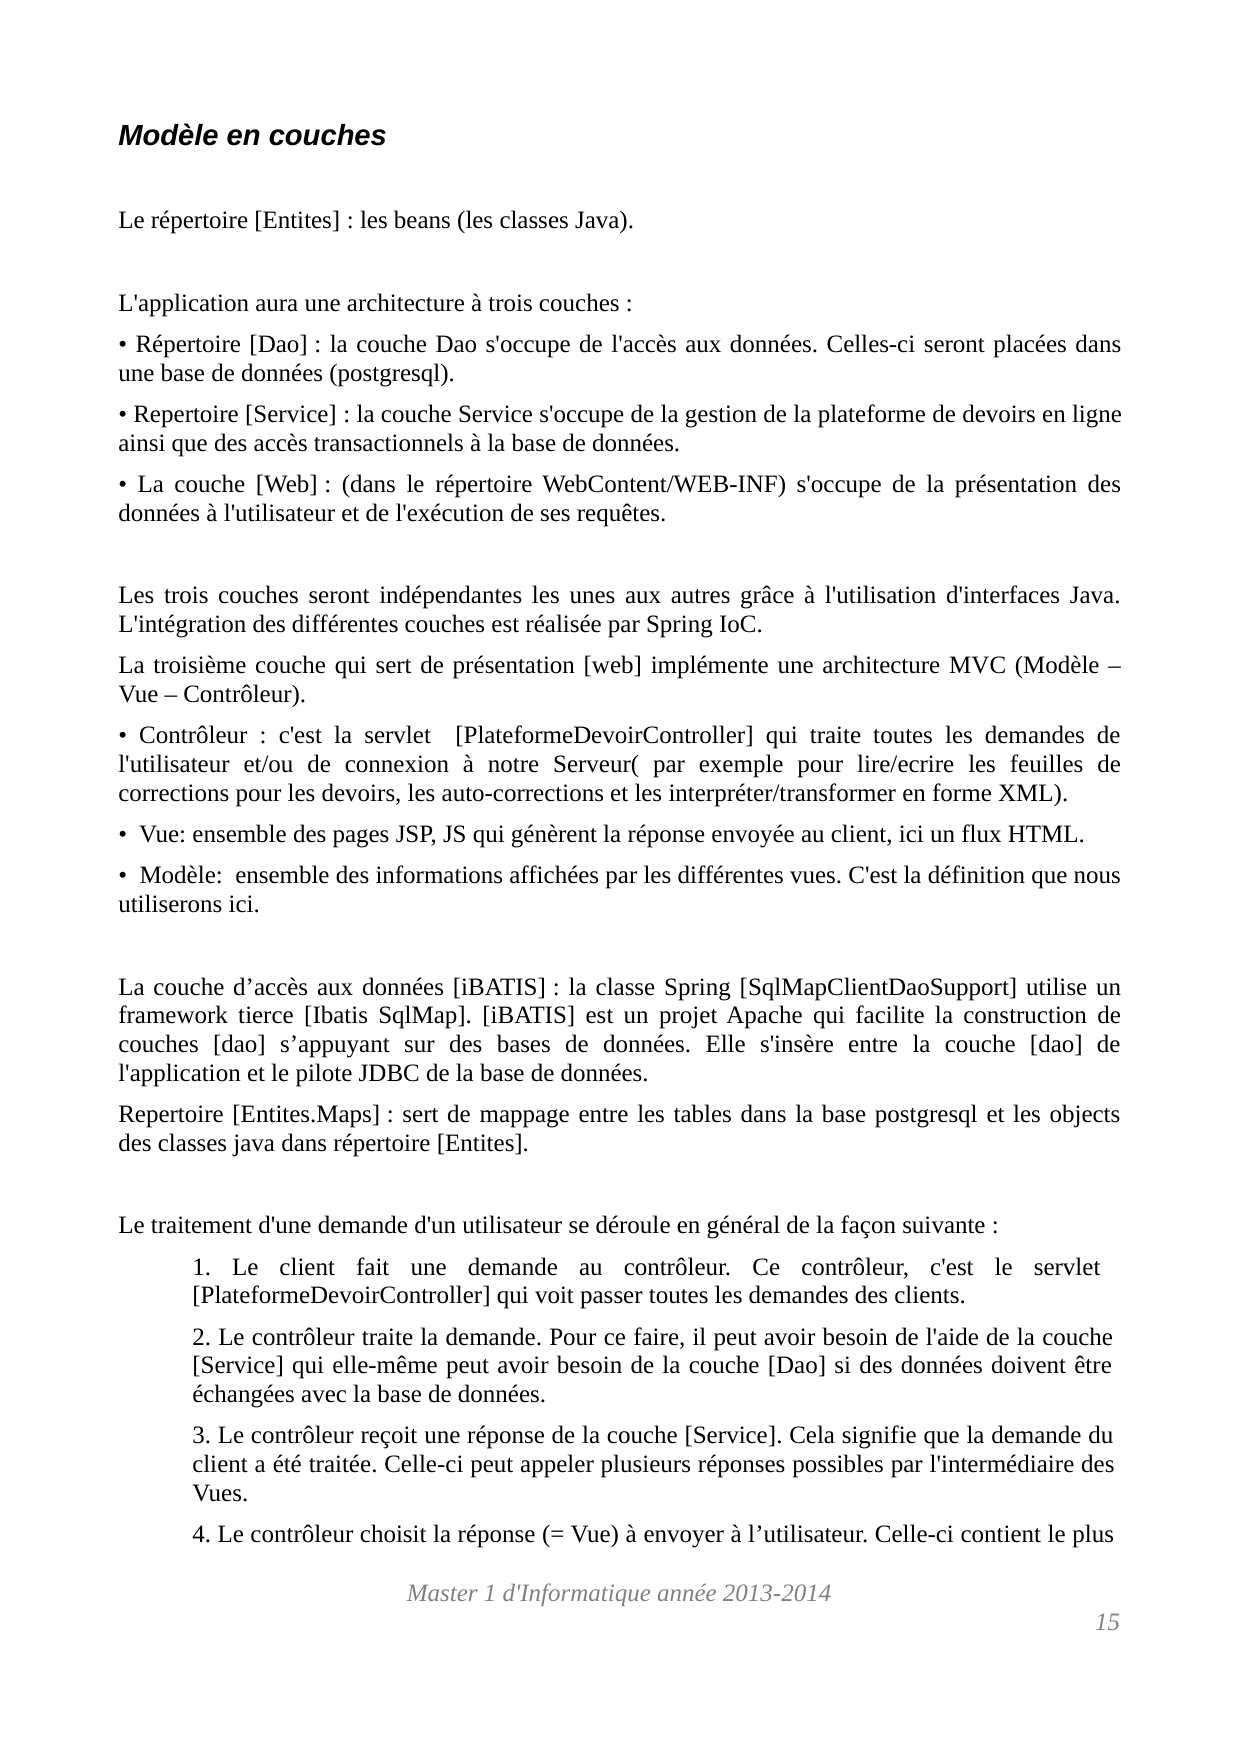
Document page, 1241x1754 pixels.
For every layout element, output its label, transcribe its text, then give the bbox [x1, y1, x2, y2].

text 2. Le contrôleur traite la demande. Pour ce faire, il peut avoir besoin de l'aide de la couche [Service] qui elle-même peut avoir besoin de la couche [Dao] si des données doivent être échangées avec la base de données. [118, 1322, 1122, 1408]
text • Repertoire [Service] : la couche Service s'occupe de la gestion de la plateforme de devoirs en ligne ainsi que des accès transactionnels à la base de données. [118, 399, 1122, 457]
text 1. Le client fait une demande au contrôleur. Ce contrôleur, c'est le servlet [PlateformeDevoirController] qui voit passer toutes les demandes des clients. [118, 1252, 1122, 1309]
text • Vue: ensemble des pages JSP, JS qui génèrent la réponse envoyée au client, ici un flux HTML. [118, 819, 1122, 848]
text L'application aura une architecture à trois couches : [118, 288, 1122, 317]
text Le répertoire [Entites] : les beans (les classes Java). [118, 205, 1122, 234]
text Le traitement d'une demande d'un utilisateur se déroule en général de la façon suivante : [118, 1210, 1122, 1239]
text La troisième couche qui sert de présentation [web] implémente une architecture MVC (Modèle – Vue – Contrôleur). [118, 650, 1122, 708]
text • La couche [Web] : (dans le répertoire WebContent/WEB-INF) s'occupe de la présentation des données à l'utilisateur et de l'exécution de ses requêtes. [118, 469, 1122, 527]
text • Contrôleur : c'est la servlet [PlateformeDevoirController] qui traite toutes les demandes de l'utilisateur et/ou de connexion à notre Serveur( par exemple pour lire/ecrire les feuilles de corrections pour les devoirs, les auto-corrections et les interpréter/transformer en forme XML). [118, 720, 1122, 807]
text Repertoire [Entites.Maps] : sert de mappage entre les tables dans la base postgresql et les objects des classes java dans répertoire [Entites]. [118, 1099, 1122, 1157]
text Les trois couches seront indépendantes les unes aux autres grâce à l'utilisation d'interfaces Java. L'intégration des différentes couches est réalisée par Spring IoC. [118, 580, 1122, 638]
text • Modèle: ensemble des informations affichées par les différentes vues. C'est la définition que nous utiliserons ici. [118, 860, 1122, 918]
text La couche d’accès aux données [iBATIS] : la classe Spring [SqlMapClientDaoSupport] utilise un framework tierce [Ibatis SqlMap]. [iBATIS] est un projet Apache qui facilite la construction de couches [dao] s’appuyant sur des bases de données. Elle s'insère entre la couche [dao] de l'application et le pilote JDBC de la base de données. [118, 972, 1122, 1087]
text • Répertoire [Dao] : la couche Dao s'occupe de l'accès aux données. Celles-ci seront placées dans une base de données (postgresql). [118, 329, 1122, 387]
subtitle Modèle en couches [118, 118, 1122, 152]
text 3. Le contrôleur reçoit une réponse de la couche [Service]. Cela signifie que la demande du client a été traitée. Celle-ci peut appeler plusieurs réponses possibles par l'intermédiaire des Vues. [118, 1420, 1122, 1507]
text 4. Le contrôleur choisit la réponse (= Vue) à envoyer à l’utilisateur. Celle-ci contient le plus [118, 1519, 1122, 1548]
